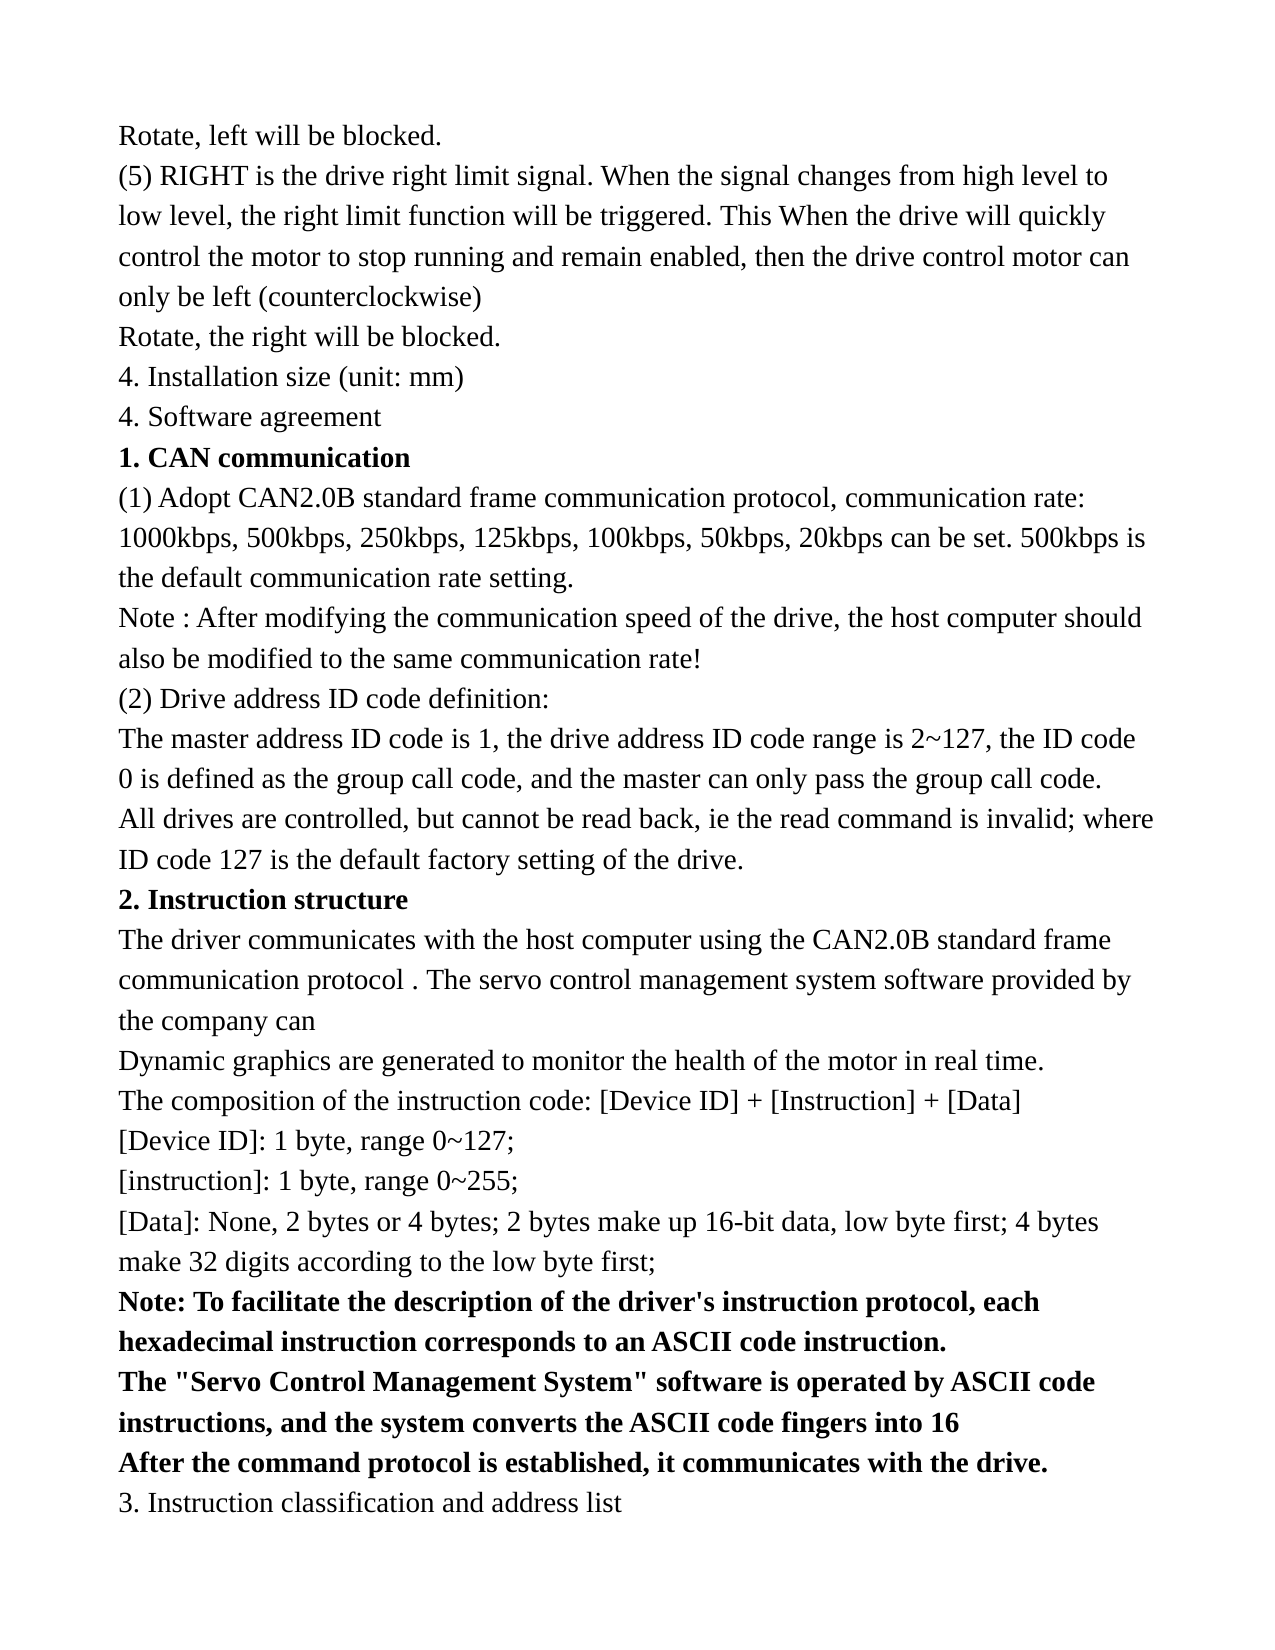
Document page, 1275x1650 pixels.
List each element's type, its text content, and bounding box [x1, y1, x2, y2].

text All drives are controlled, but cannot be read back, ie the read command is invalid; where ID code 127 is the default factory setting of the drive. [118, 802, 1157, 875]
text 1. CAN communication [118, 440, 1157, 473]
text [Data]: None, 2 bytes or 4 bytes; 2 bytes make up 16-bit data, low byte first; 4 bytes make 32 digits according to the low byte first; [118, 1204, 1157, 1277]
text The driver communicates with the host computer using the CAN2.0B standard frame communication protocol . The servo control management system software provided by the company can [118, 922, 1157, 1036]
text [Device ID]: 1 byte, range 0~127; [118, 1123, 1157, 1157]
text Rotate, the right will be blocked. [118, 319, 1157, 353]
text 4. Software agreement [118, 399, 1157, 433]
text Dynamic graphics are generated to monitor the health of the motor in real time. [118, 1043, 1157, 1076]
text 4. Installation size (unit: mm) [118, 359, 1157, 393]
text Note : After modifying the communication speed of the drive, the host computer should also be modified to the same communication rate! [118, 601, 1157, 674]
text 3. Instruction classification and address list [118, 1485, 1157, 1519]
text (1) Adopt CAN2.0B standard frame communication protocol, communication rate: 1000kbps, 500kbps, 250kbps, 125kbps, 100kbps, 50kbps, 20kbps can be set. 500kbps is the default communication rate setting. [118, 480, 1157, 594]
text The composition of the instruction code: [Device ID] + [Instruction] + [Data] [118, 1083, 1157, 1117]
text Note: To facilitate the description of the driver's instruction protocol, each hexadecimal instruction corresponds to an ASCII code instruction. [118, 1284, 1157, 1358]
text After the command protocol is established, it communicates with the drive. [118, 1445, 1157, 1478]
text The master address ID code is 1, the drive address ID code range is 2~127, the ID code 0 is defined as the group call code, and the master can only pass the group call code. [118, 721, 1157, 795]
text The "Servo Control Management System" software is operated by ASCII code instructions, and the system converts the ASCII code fingers into 16 [118, 1364, 1157, 1438]
text 2. Instruction structure [118, 882, 1157, 916]
text (5) RIGHT is the drive right limit signal. When the signal changes from high level to low level, the right limit function will be triggered. This When the drive will quickly control the motor to stop running and remain enabled, then the drive control motor can only be left (counterclockwise) [118, 158, 1157, 312]
text (2) Drive address ID code definition: [118, 681, 1157, 714]
text Rotate, left will be blocked. [118, 118, 1157, 152]
text [instruction]: 1 byte, range 0~255; [118, 1163, 1157, 1197]
